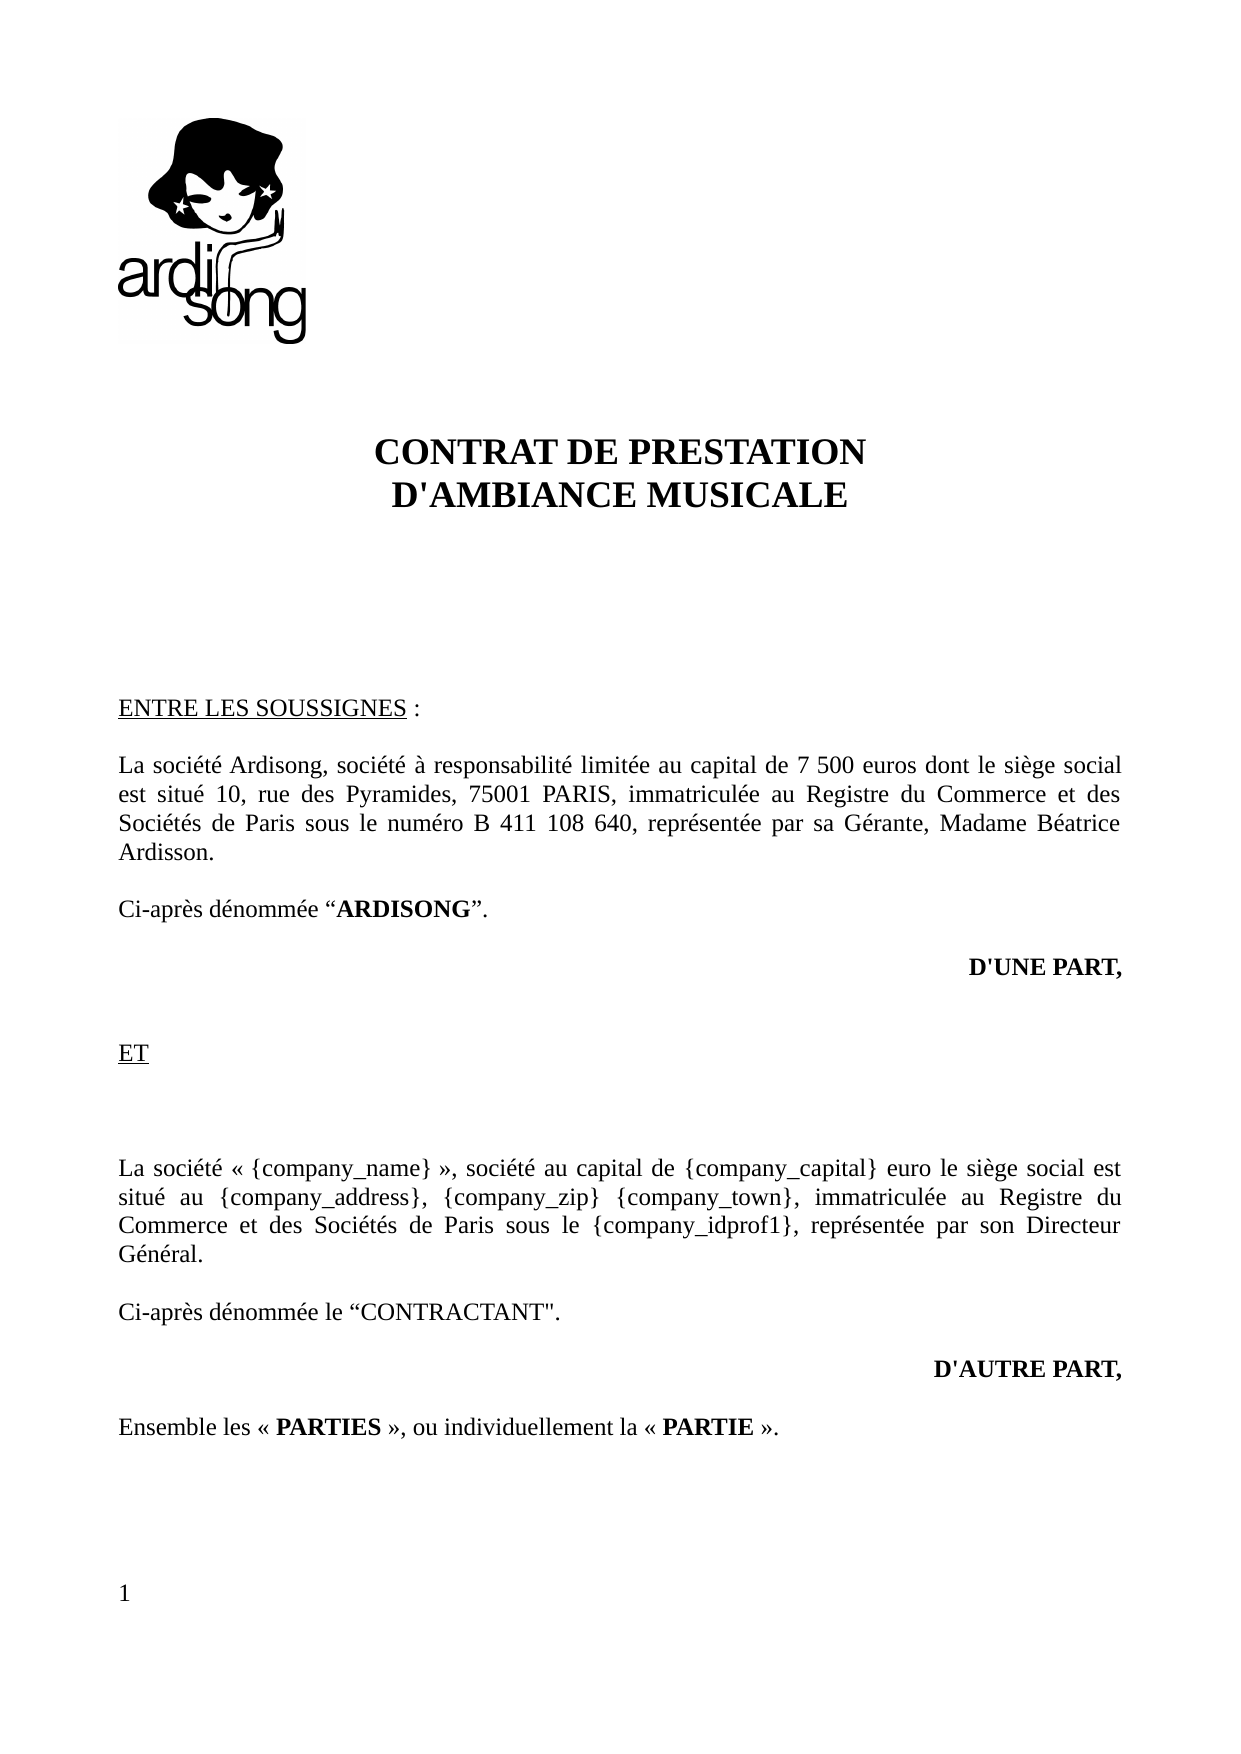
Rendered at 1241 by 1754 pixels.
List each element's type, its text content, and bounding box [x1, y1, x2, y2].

text Ci-après dénommée le “CONTRACTANT". [118, 1297, 1122, 1325]
text D'UNE PART, [709, 952, 1122, 980]
text ET [118, 1038, 1122, 1067]
text Ci-après dénommée “ARDISONG”. [118, 894, 1122, 923]
text Ensemble les « PARTIES », ou individuellement la « PARTIE ». [118, 1412, 1122, 1440]
text D'AUTRE PART, [709, 1354, 1122, 1383]
picture [118, 118, 306, 344]
text La société Ardisong, société à responsabilité limitée au capital de 7 500 euros dont le siège social est situé 10, rue des Pyramides, 75001 PARIS, immatriculée au Registre du Commerce et des Sociétés de Paris sous le numéro B 411 108 640, représentée par sa Gérante, Madame Béatrice Ardisson. [118, 750, 1122, 865]
title CONTRAT DE PRESTATION D'AMBIANCE MUSICALE [295, 429, 945, 516]
text ENTRE LES SOUSSIGNES : [118, 693, 1122, 722]
text La société « {company_name} », société au capital de {company_capital} euro le siège social est situé au {company_address}, {company_zip} {company_town}, immatriculée au Registre du Commerce et des Sociétés de Paris sous le {company_idprof1}, représentée par son Directeur Général. [118, 1153, 1122, 1268]
